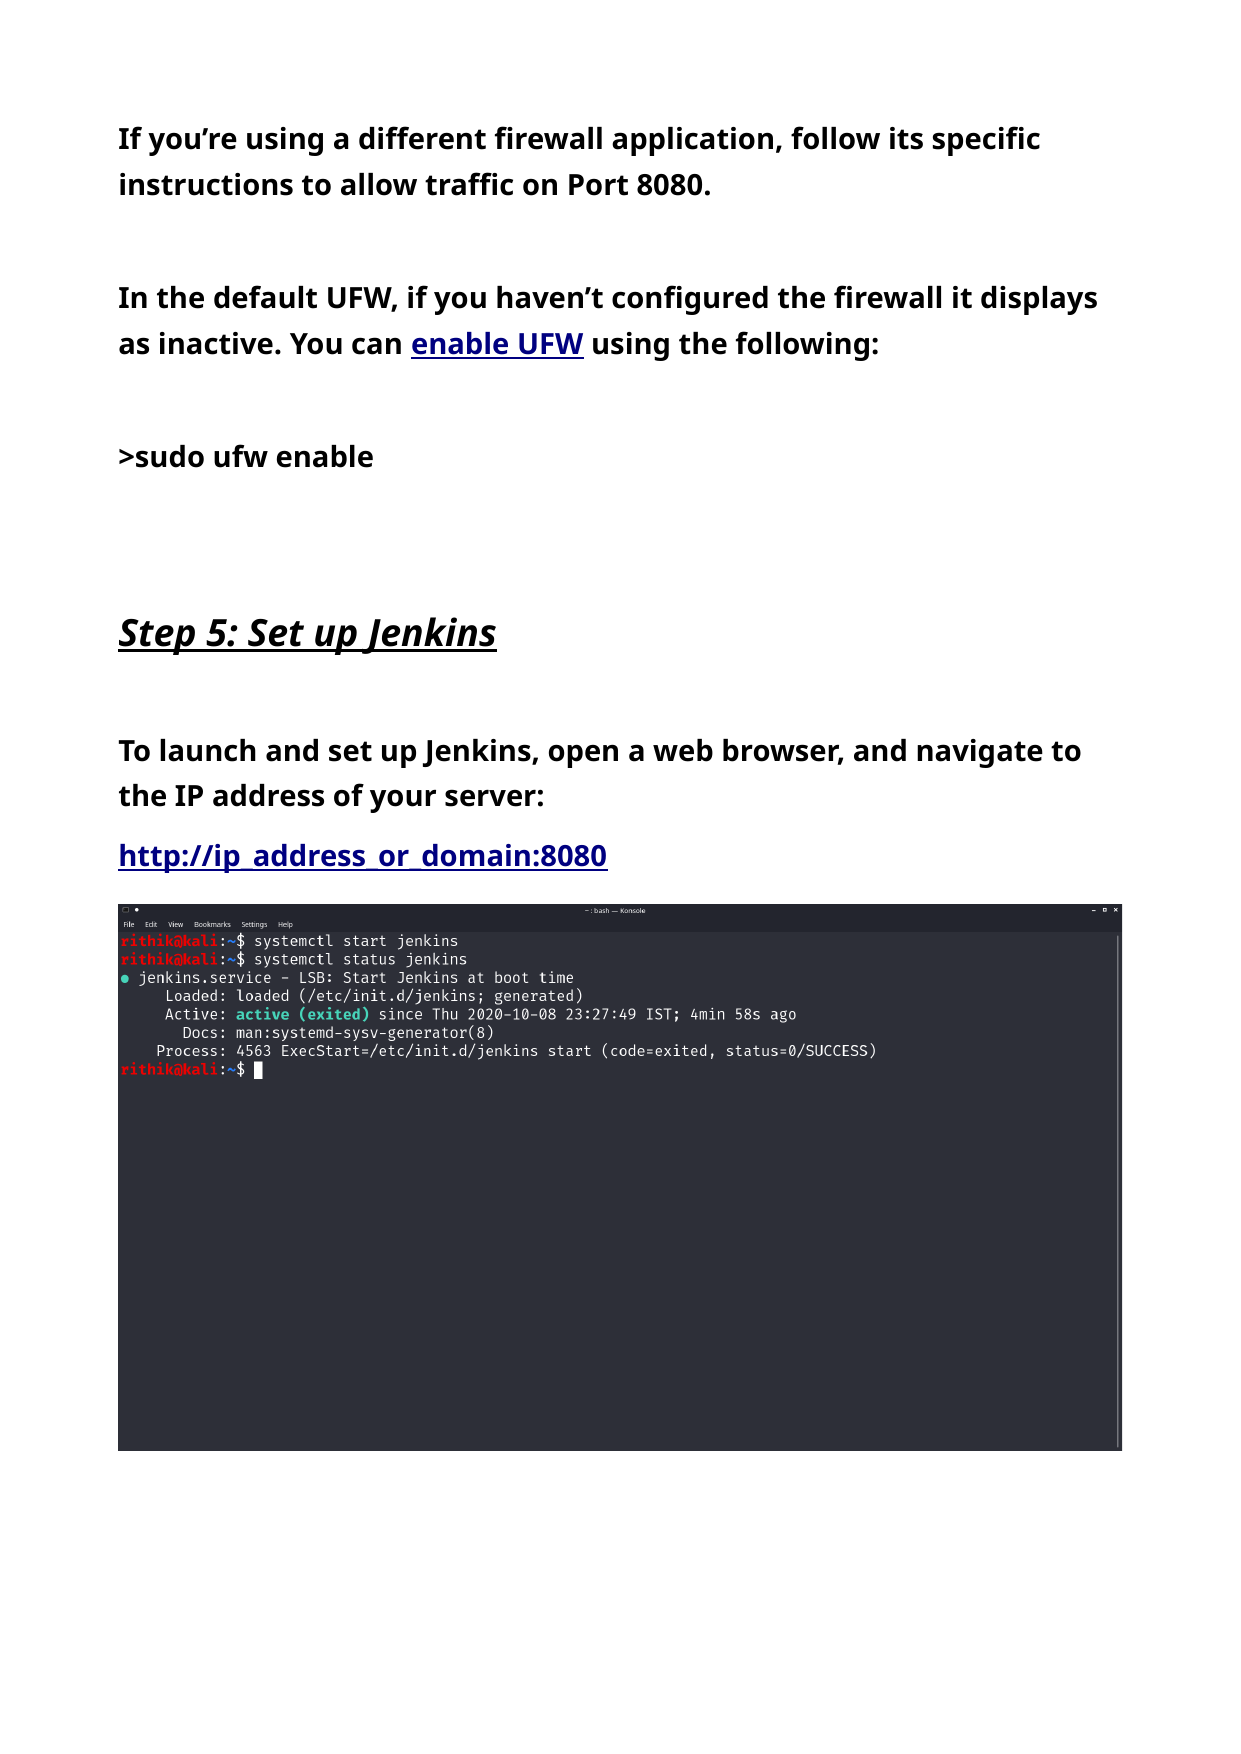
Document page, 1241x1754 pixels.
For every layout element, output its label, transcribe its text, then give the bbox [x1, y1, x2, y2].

text http://ip_address_or_domain:8080 [118, 836, 1122, 875]
text >sudo ufw enable [118, 437, 1122, 476]
text To launch and set up Jenkins, open a web browser, and navigate to the IP address of your server: [118, 730, 1122, 815]
text In the default UFW, if you haven’t configured the firewall it displays as inactive. You can enable UFW using the following: [118, 278, 1122, 363]
subtitle Step 5: Set up Jenkins [118, 606, 1122, 657]
text If you’re using a different firewall application, follow its specific instructions to allow traffic on Port 8080. [118, 118, 1122, 203]
picture [118, 904, 1123, 1451]
